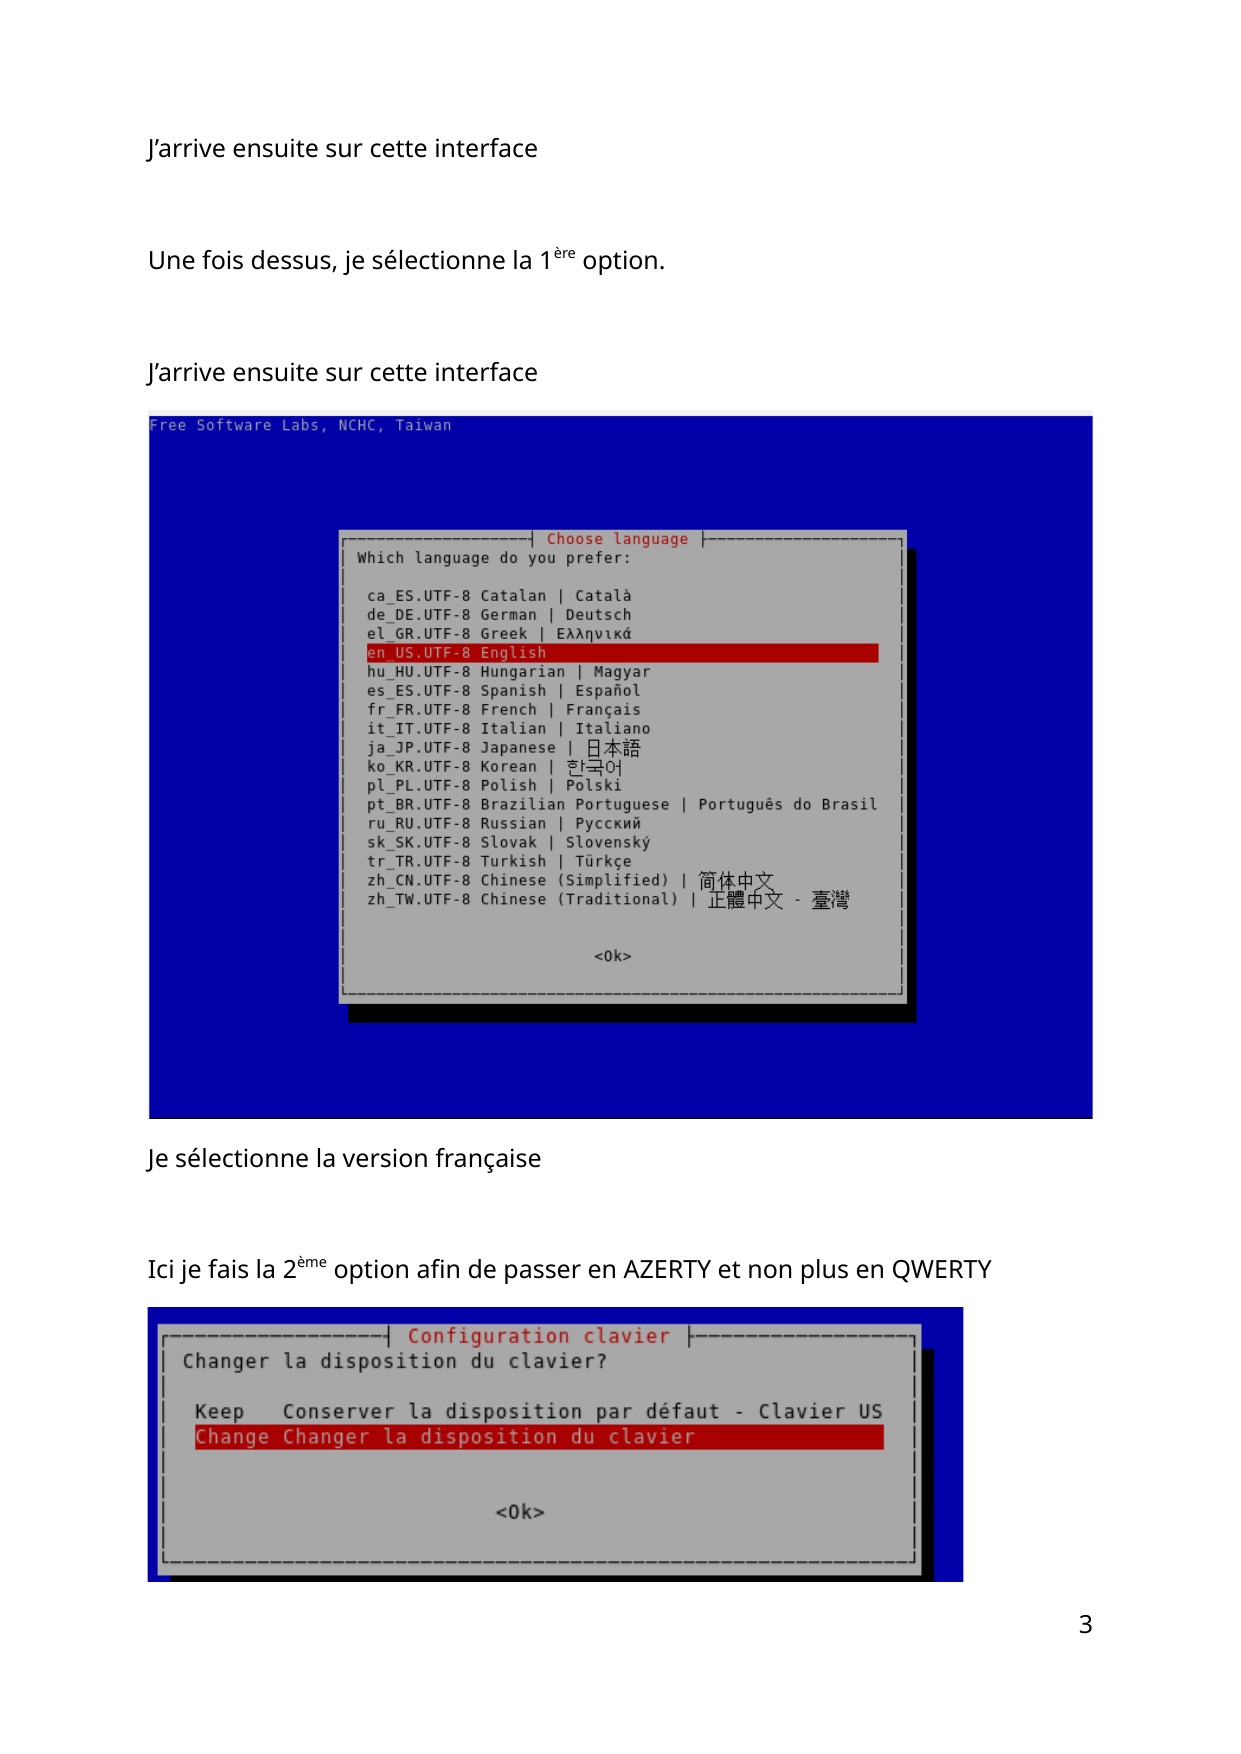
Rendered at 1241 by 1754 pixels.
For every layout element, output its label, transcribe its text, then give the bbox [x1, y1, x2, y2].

text J’arrive ensuite sur cette interface [148, 354, 1093, 388]
text J’arrive ensuite sur cette interface [148, 131, 1093, 165]
text Ici je fais la 2ème option afin de passer en AZERTY et non plus en QWERTY [148, 1252, 1093, 1286]
text Je sélectionne la version française [148, 1140, 1093, 1174]
text Une fois dessus, je sélectionne la 1ère option. [148, 242, 1093, 277]
